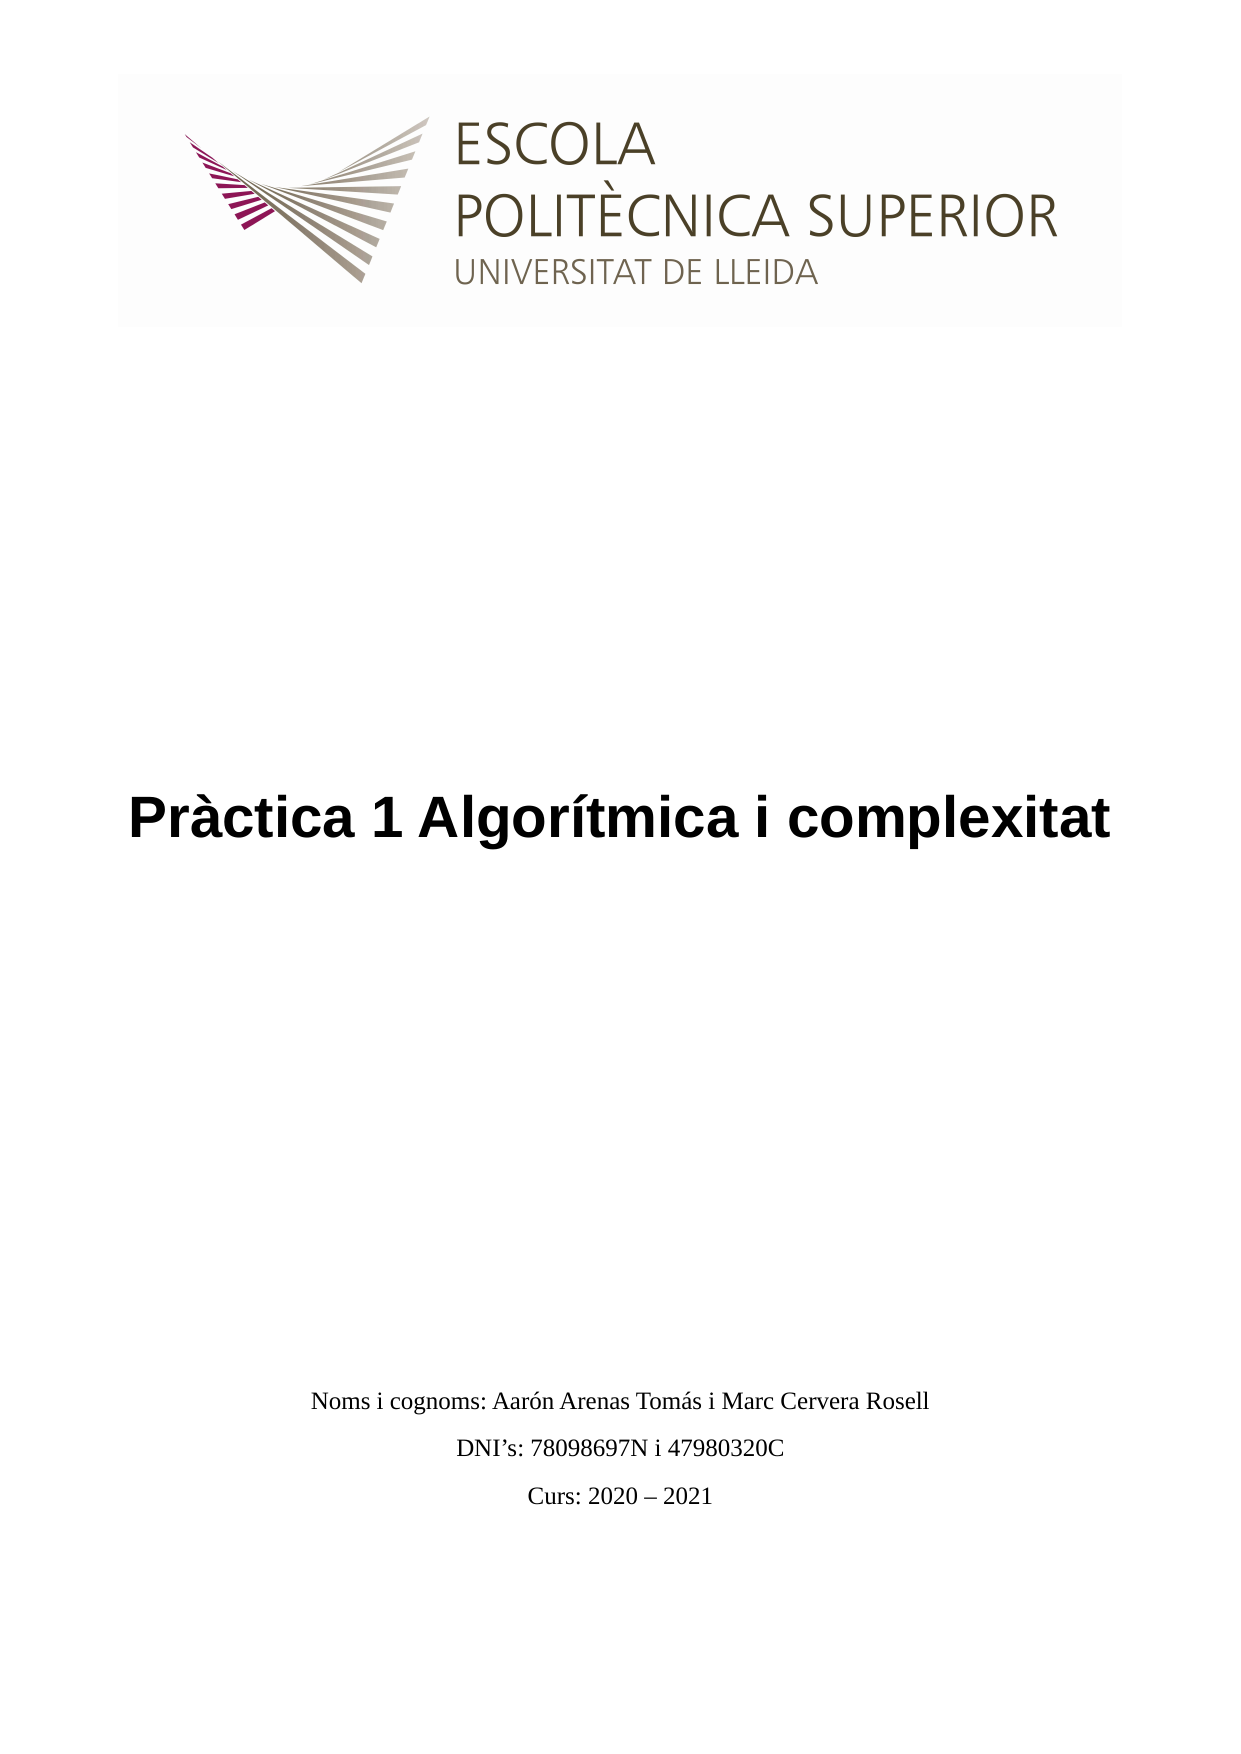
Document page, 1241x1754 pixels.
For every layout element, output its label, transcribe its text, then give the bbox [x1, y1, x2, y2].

text Curs: 2020 – 2021 [118, 1481, 1122, 1510]
text Pràctica 1 Algorítmica i complexitat [118, 782, 1122, 849]
text DNI’s: 78098697N i 47980320C [118, 1433, 1122, 1462]
text Noms i cognoms: Aarón Arenas Tomás i Marc Cervera Rosell [118, 1386, 1122, 1414]
